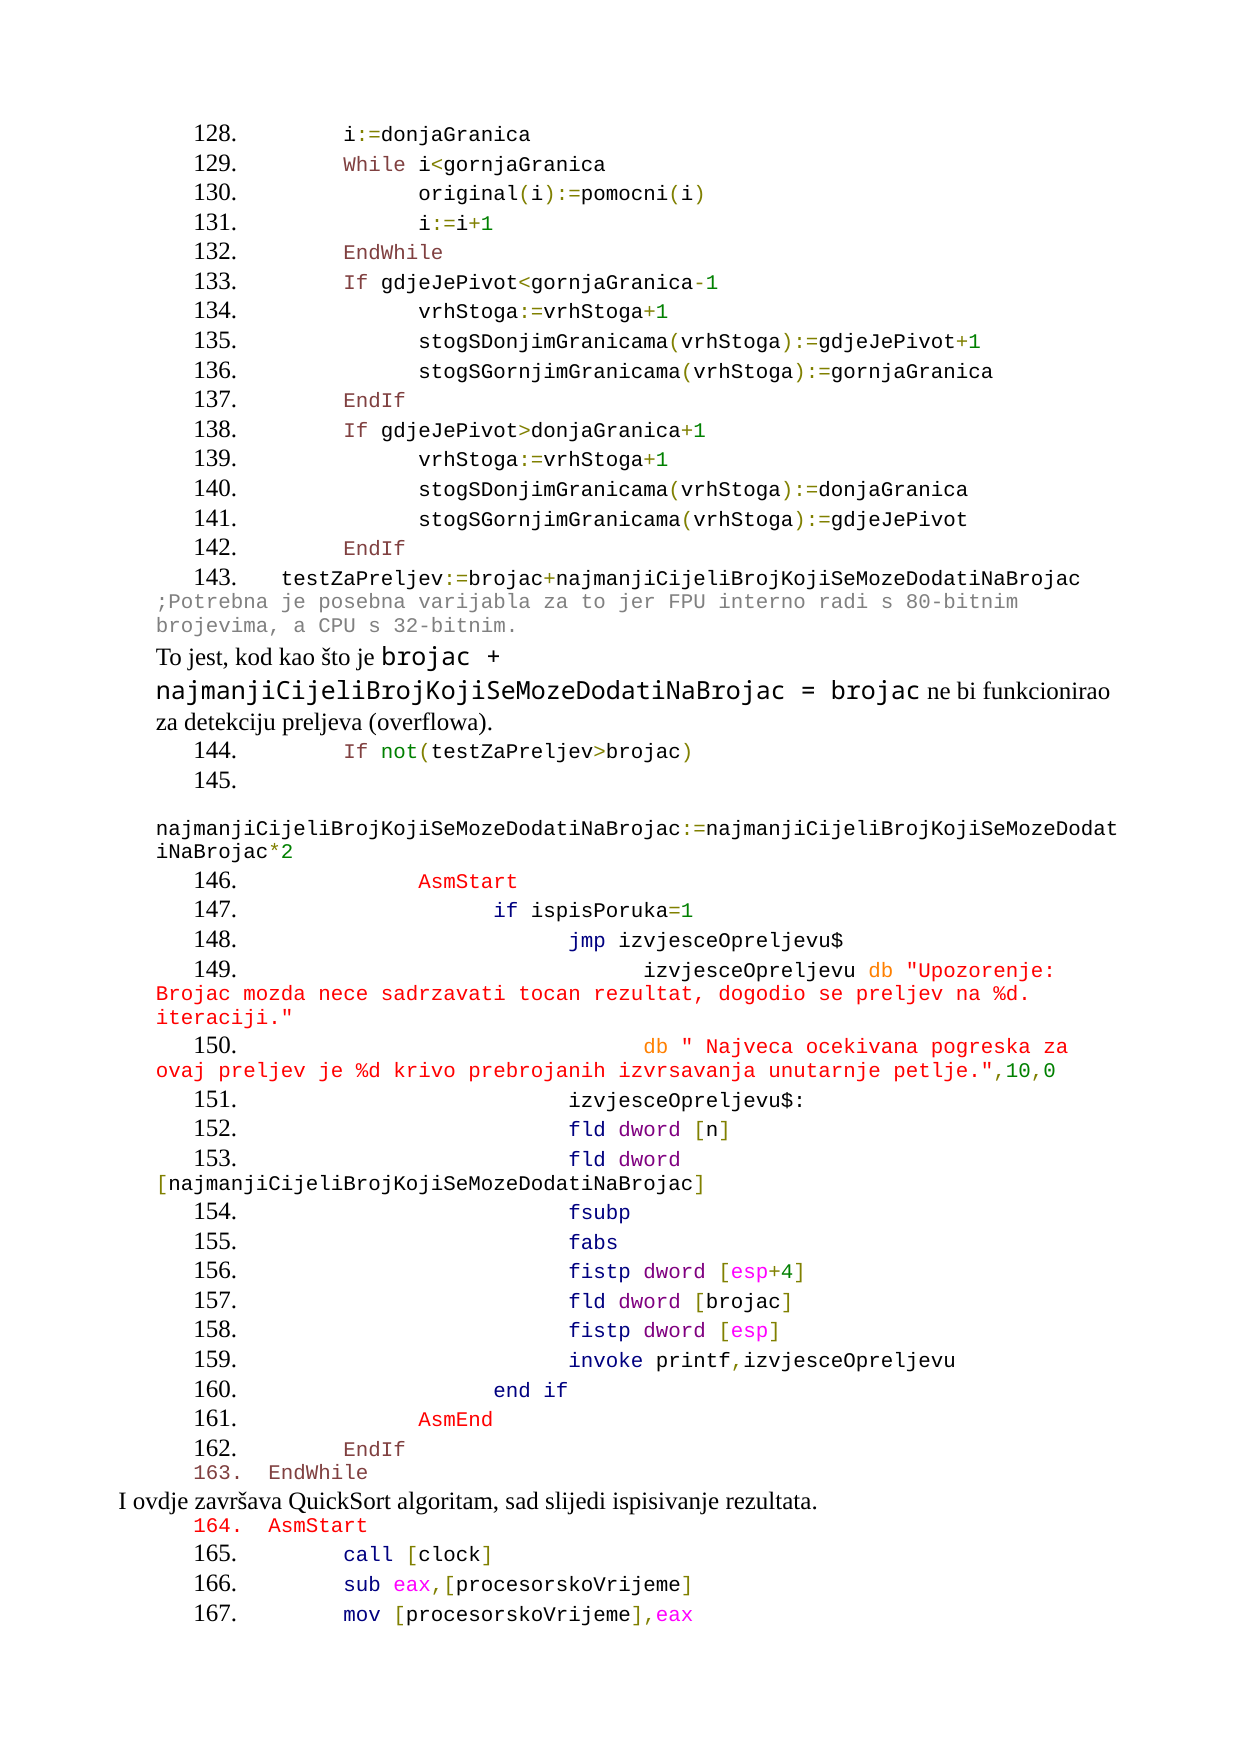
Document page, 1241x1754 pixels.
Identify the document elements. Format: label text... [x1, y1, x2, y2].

list original(i):=pomocni(i) [156, 177, 1122, 207]
list stogSGornjimGranicama(vrhStoga):=gdjeJePivot [156, 503, 1122, 532]
list stogSDonjimGranicama(vrhStoga):=donjaGranica [156, 473, 1122, 503]
list jmp izvjesceOpreljevu$ [156, 924, 1122, 954]
text I ovdje završava QuickSort algoritam, sad slijedi ispisivanje rezultata. [118, 1486, 1122, 1515]
list fsubp [156, 1196, 1122, 1226]
list izvjesceOpreljevu$: [156, 1084, 1122, 1113]
list fld dword [brojac] [156, 1285, 1122, 1314]
list While i<gornjaGranica [156, 148, 1122, 177]
list najmanjiCijeliBrojKojiSeMozeDodatiNaBrojac:=najmanjiCijeliBrojKojiSeMozeDodatiNaBrojac*2 [156, 765, 1122, 865]
list AsmStart [156, 1515, 1122, 1538]
list fistp dword [esp+4] [156, 1255, 1122, 1285]
text To jest, kod kao što je brojac + najmanjiCijeliBrojKojiSeMozeDodatiNaBrojac = brojac ne bi funkcionirao za detekciju preljeva (overflowa). [156, 639, 1122, 736]
list AsmStart [156, 865, 1122, 894]
list AsmEnd [156, 1403, 1122, 1433]
list vrhStoga:=vrhStoga+1 [156, 443, 1122, 473]
list izvjesceOpreljevu db "Upozorenje: Brojac mozda nece sadrzavati tocan rezultat, dogodio se preljev na %d. iteraciji." [156, 954, 1122, 1031]
list invoke printf,izvjesceOpreljevu [156, 1344, 1122, 1374]
list sub eax,[procesorskoVrijeme] [156, 1568, 1122, 1598]
list stogSDonjimGranicama(vrhStoga):=gdjeJePivot+1 [156, 325, 1122, 355]
list EndWhile [156, 1462, 1122, 1486]
list if ispisPoruka=1 [156, 894, 1122, 924]
list fistp dword [esp] [156, 1314, 1122, 1344]
list call [clock] [156, 1538, 1122, 1568]
list If gdjeJePivot<gornjaGranica-1 [156, 266, 1122, 296]
list i:=donjaGranica [156, 118, 1122, 148]
list mov [procesorskoVrijeme],eax [156, 1598, 1122, 1627]
list fld dword [najmanjiCijeliBrojKojiSeMozeDodatiNaBrojac] [156, 1143, 1122, 1196]
list i:=i+1 [156, 207, 1122, 236]
list fabs [156, 1226, 1122, 1255]
list testZaPreljev:=brojac+najmanjiCijeliBrojKojiSeMozeDodatiNaBrojac ;Potrebna je posebna varijabla za to jer FPU interno radi s 80-bitnim brojevima, a CPU s 32-bitnim. [156, 562, 1122, 639]
list stogSGornjimGranicama(vrhStoga):=gornjaGranica [156, 355, 1122, 384]
list fld dword [n] [156, 1113, 1122, 1143]
list If gdjeJePivot>donjaGranica+1 [156, 414, 1122, 443]
list EndWhile [156, 236, 1122, 266]
list end if [156, 1374, 1122, 1403]
list db " Najveca ocekivana pogreska za ovaj preljev je %d krivo prebrojanih izvrsavanja unutarnje petlje.",10,0 [156, 1031, 1122, 1084]
list vrhStoga:=vrhStoga+1 [156, 296, 1122, 325]
list EndIf [156, 532, 1122, 562]
list EndIf [156, 1433, 1122, 1462]
list EndIf [156, 384, 1122, 414]
list If not(testZaPreljev>brojac) [156, 736, 1122, 765]
